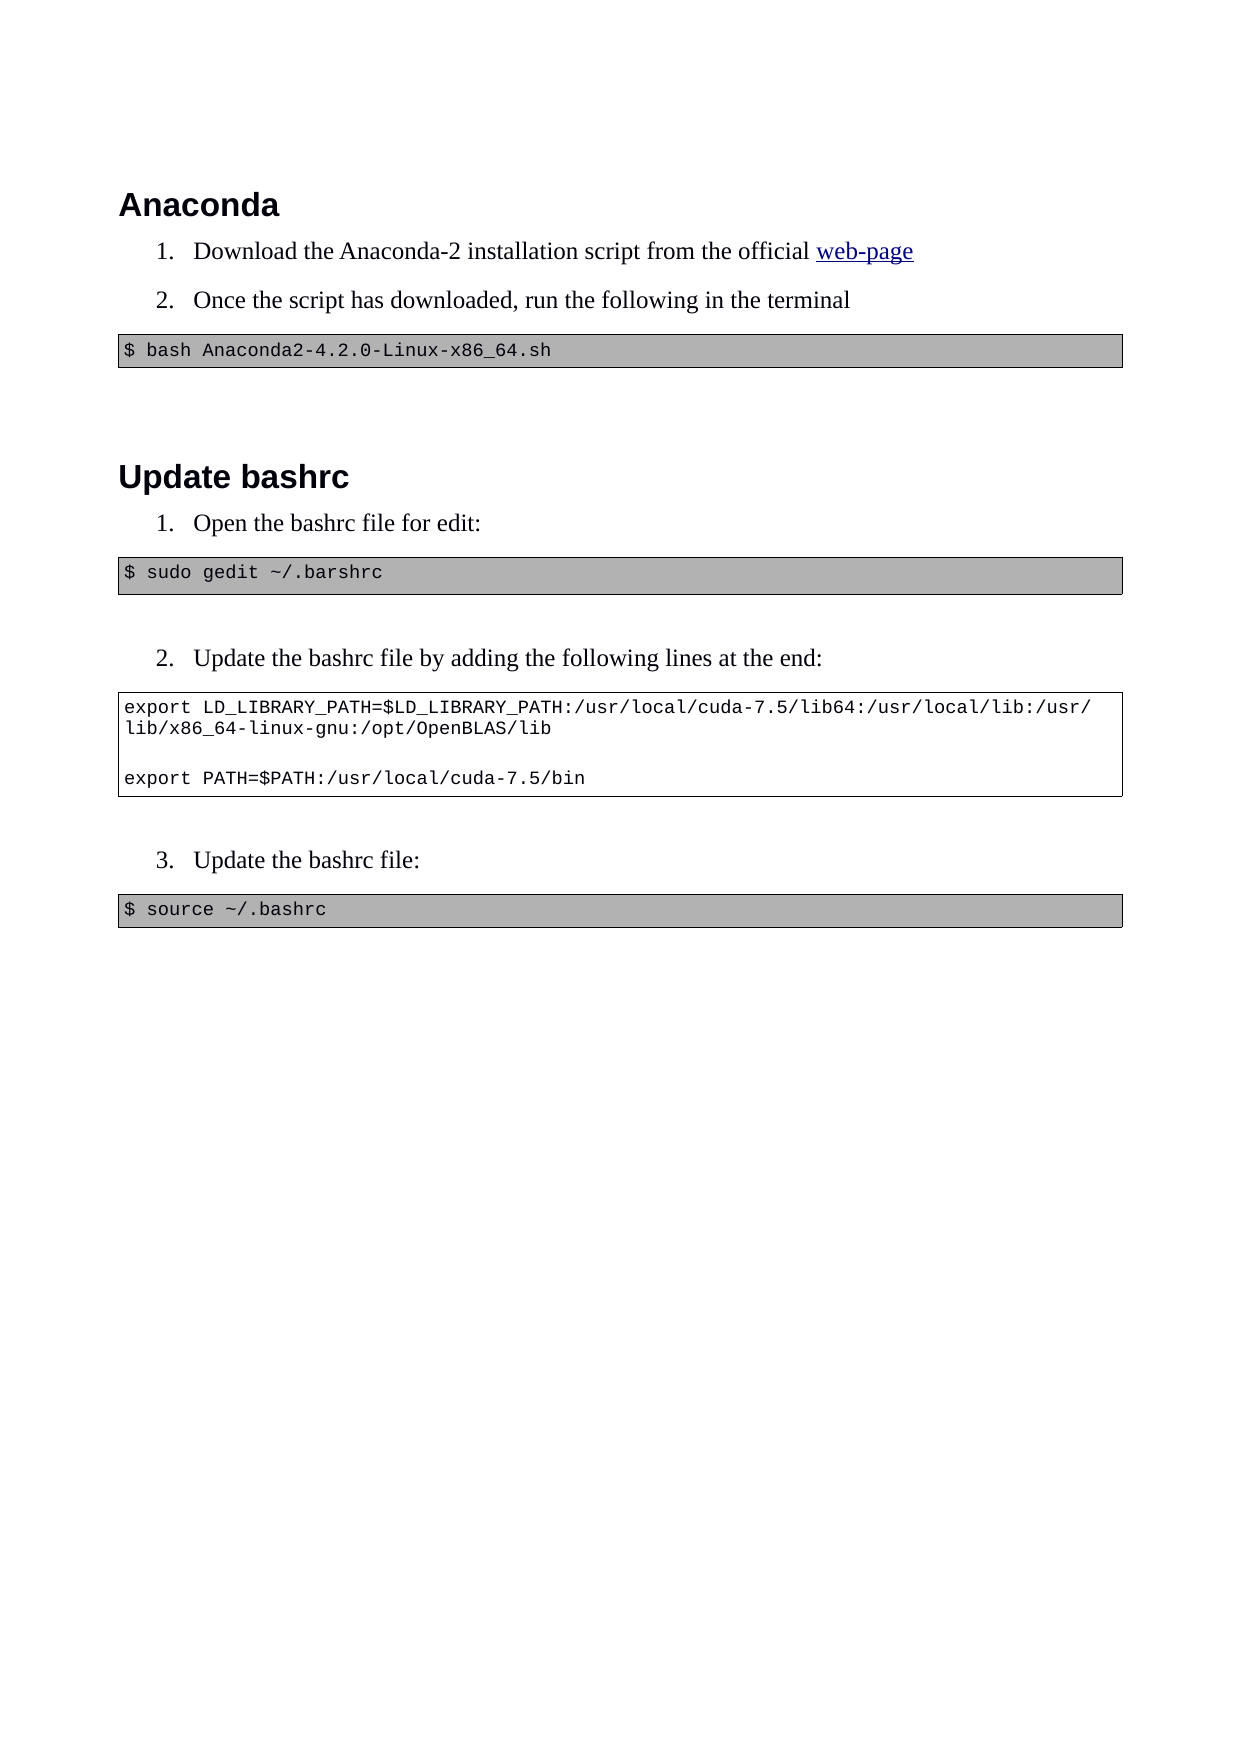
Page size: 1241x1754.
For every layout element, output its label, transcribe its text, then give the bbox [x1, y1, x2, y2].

list Update the bashrc file by adding the following lines at the end: [156, 643, 1122, 672]
table_header $ source ~/.bashrc [119, 895, 1122, 927]
list Once the script has downloaded, run the following in the terminal [156, 285, 1122, 314]
table_header $ sudo gedit ~/.barshrc [119, 558, 1122, 594]
subtitle Anaconda [118, 185, 1122, 223]
list Open the bashrc file for edit: [156, 508, 1122, 536]
list Update the bashrc file: [156, 845, 1122, 874]
table_header export LD_LIBRARY_PATH=$LD_LIBRARY_PATH:/usr/local/cuda-7.5/lib64:/usr/local/lib:/usr/lib/x86_64-linux-gnu:/opt/OpenBLAS/lib export PATH=$PATH:/usr/local/cuda-7.5/bin [119, 693, 1122, 796]
subtitle Update bashrc [118, 457, 1122, 495]
list Download the Anaconda-2 installation script from the official web-page [156, 236, 1122, 265]
table_header $ bash Anaconda2-4.2.0-Linux-x86_64.sh [119, 335, 1122, 367]
